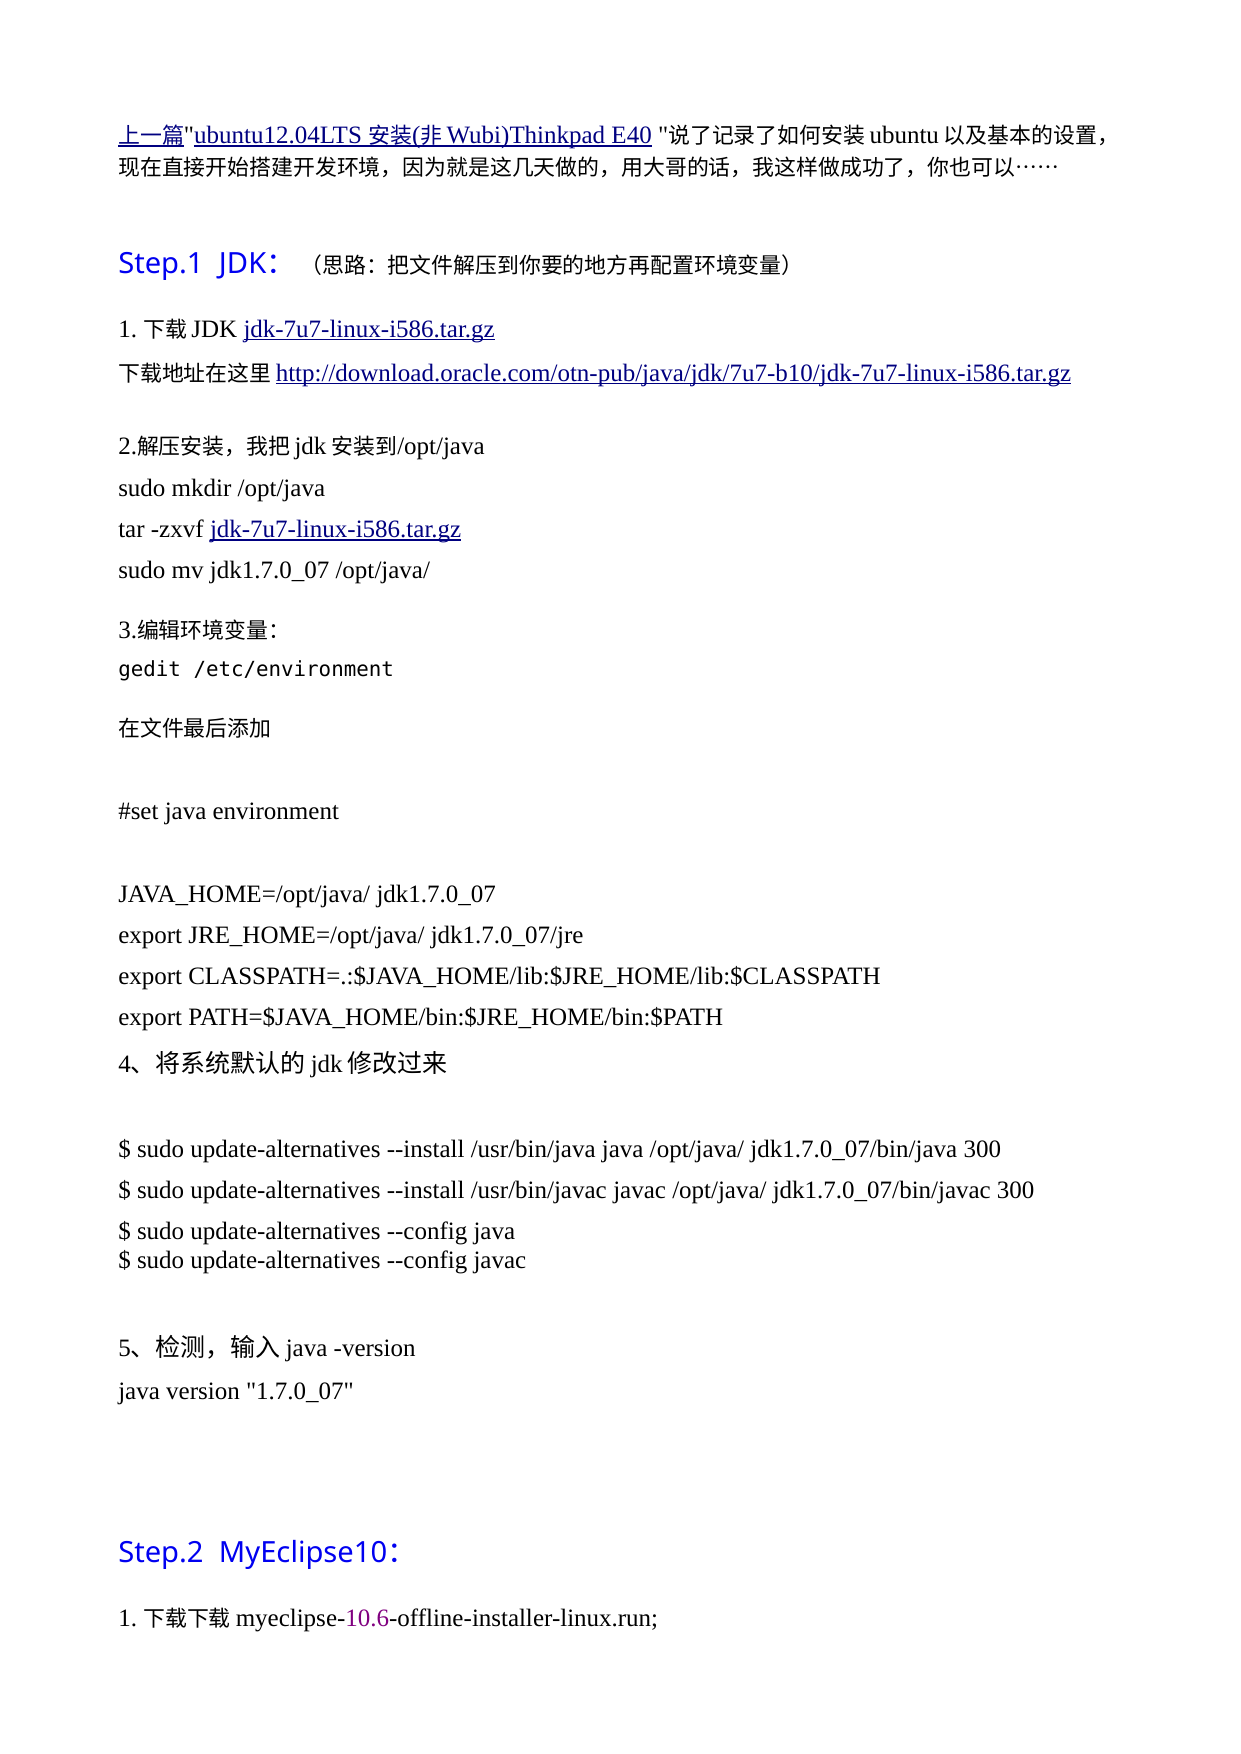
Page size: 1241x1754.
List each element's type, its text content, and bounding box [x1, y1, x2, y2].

text 上一篇"ubuntu12.04LTS 安装(非Wubi)Thinkpad E40 "说了记录了如何安装ubuntu以及基本的设置，现在直接开始搭建开发环境，因为就是这几天做的，用大哥的话，我这样做成功了，你也可以…… [118, 118, 1122, 182]
text #set java environment [118, 796, 1122, 825]
text export PATH=$JAVA_HOME/bin:$JRE_HOME/bin:$PATH [118, 1002, 1122, 1031]
text export CLASSPATH=.:$JAVA_HOME/lib:$JRE_HOME/lib:$CLASSPATH [118, 961, 1122, 990]
text Step.1 JDK： （思路：把文件解压到你要的地方再配置环境变量） [118, 211, 1122, 282]
text $ sudo update-alternatives --install /usr/bin/java java /opt/java/ jdk1.7.0_07/bin/java 300 [118, 1134, 1122, 1162]
text gedit /etc/environment [118, 657, 1122, 681]
text JAVA_HOME=/opt/java/ jdk1.7.0_07 [118, 879, 1122, 907]
text export JRE_HOME=/opt/java/ jdk1.7.0_07/jre [118, 920, 1122, 949]
text tar -zxvf jdk-7u7-linux-i586.tar.gz [118, 514, 1122, 543]
text sudo mv jdk1.7.0_07 /opt/java/ 3.编辑环境变量： [118, 555, 1122, 644]
text 4、将系统默认的jdk修改过来 [118, 1044, 1122, 1080]
text Step.2 MyEclipse10： [118, 1529, 1122, 1571]
text 5、检测，输入java -version [118, 1327, 1122, 1364]
text java version "1.7.0_07" [118, 1376, 1122, 1434]
text sudo mkdir /opt/java [118, 473, 1122, 502]
text $ sudo update-alternatives --config java $ sudo update-alternatives --config javac [118, 1216, 1122, 1274]
text 在文件最后添加 [118, 711, 1122, 742]
text 2.解压安装，我把jdk安装到/opt/java [118, 400, 1122, 460]
text 1. 下载JDK jdk-7u7-linux-i586.tar.gz [118, 312, 1122, 343]
text $ sudo update-alternatives --install /usr/bin/javac javac /opt/java/ jdk1.7.0_07/bin/javac 300 [118, 1175, 1122, 1204]
text 下载地址在这里http://download.oracle.com/otn-pub/java/jdk/7u7-b10/jdk-7u7-linux-i586.tar.gz [118, 356, 1122, 387]
text 1. 下载下载 myeclipse-10.6-offline-installer-linux.run; [118, 1601, 1122, 1632]
